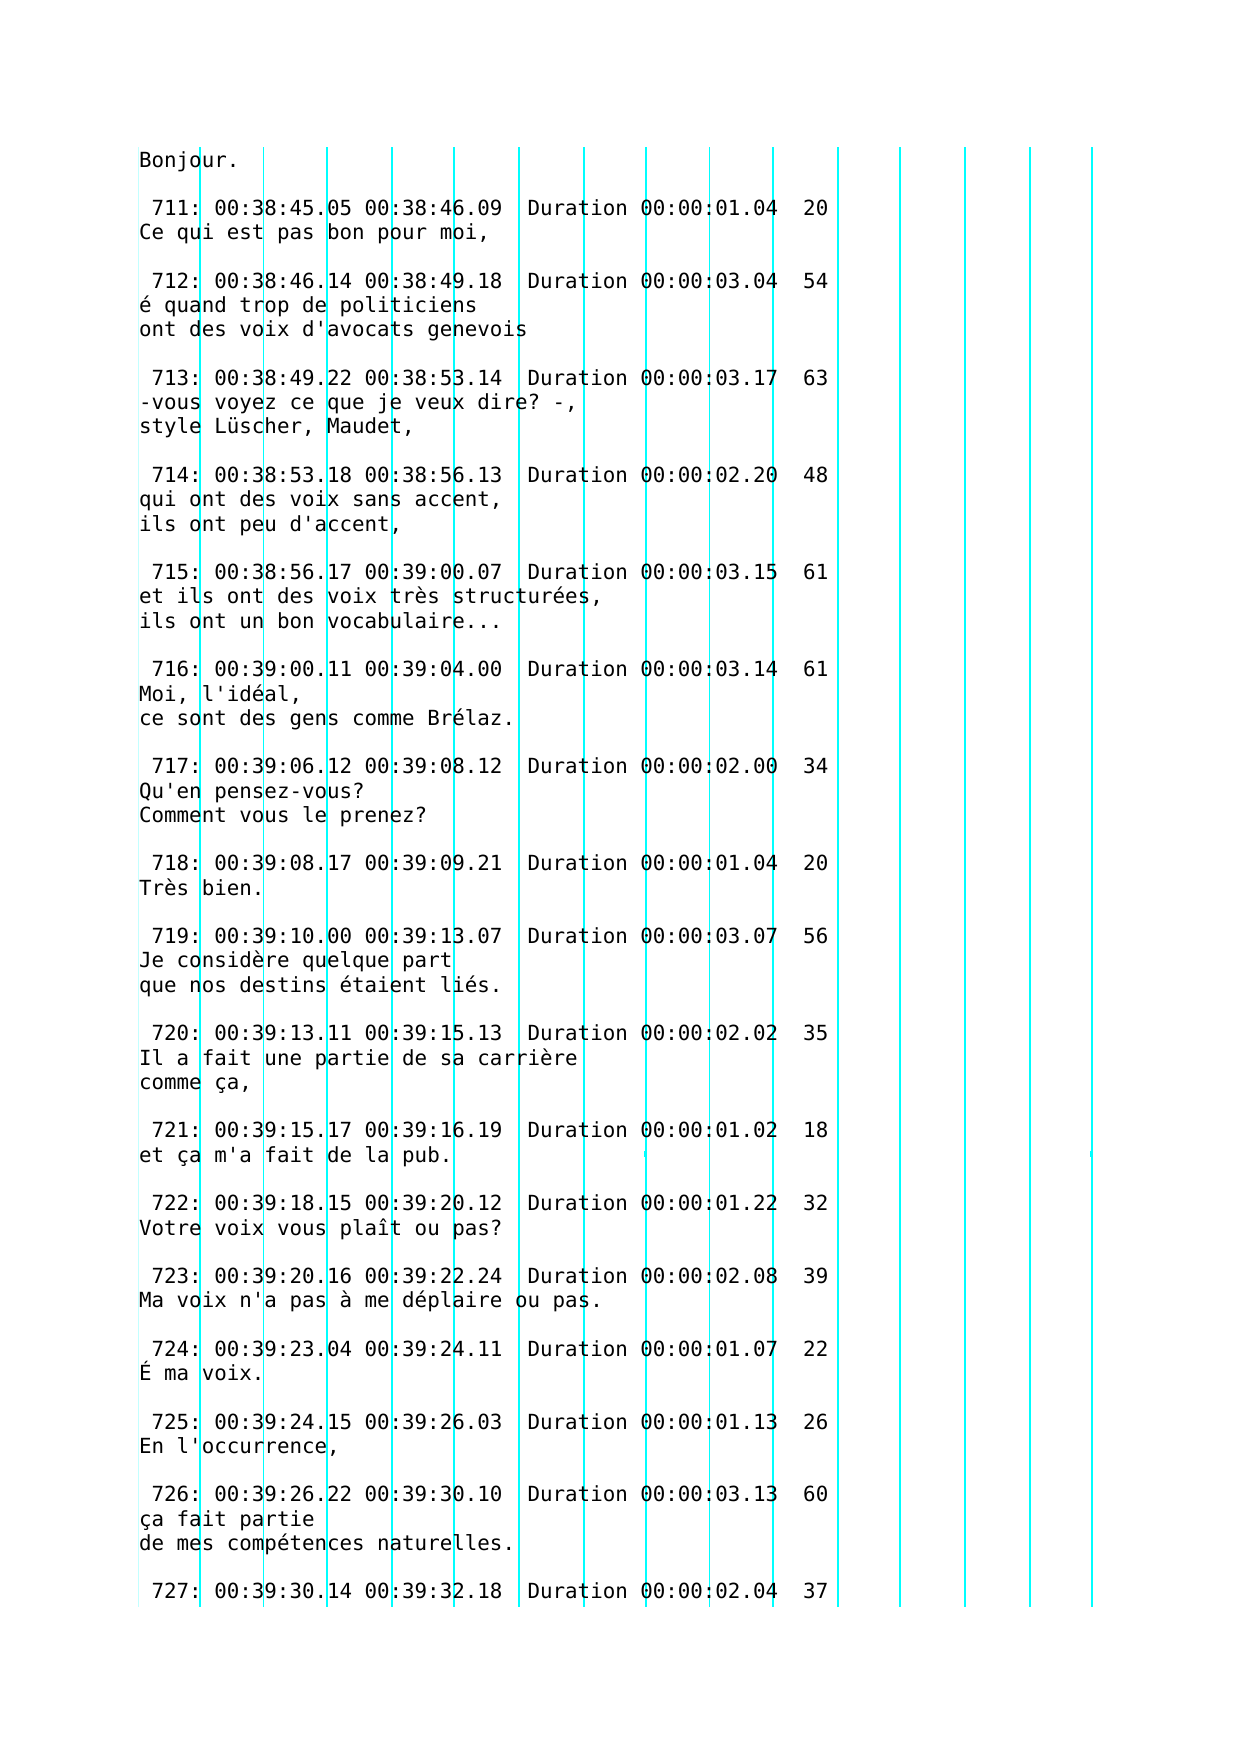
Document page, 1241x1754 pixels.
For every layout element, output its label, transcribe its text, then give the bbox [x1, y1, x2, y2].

text 711: 00:38:45.05 00:38:46.09 Duration 00:00:01.04 20 [139, 196, 1101, 220]
text 716: 00:39:00.11 00:39:04.00 Duration 00:00:03.14 61 [139, 657, 1101, 682]
text -vous voyez ce que je veux dire? -, [139, 390, 1101, 414]
text Très bien. [139, 876, 1101, 900]
text ils ont peu d'accent, [139, 512, 1101, 536]
text 717: 00:39:06.12 00:39:08.12 Duration 00:00:02.00 34 [139, 754, 1101, 779]
text Je considère quelque part [139, 948, 1101, 973]
text 720: 00:39:13.11 00:39:15.13 Duration 00:00:02.02 35 [139, 1021, 1101, 1046]
text comme ça, [139, 1070, 1101, 1094]
text ça fait partie [139, 1507, 1101, 1531]
text Moi, l'idéal, [139, 682, 1101, 706]
text 713: 00:38:49.22 00:38:53.14 Duration 00:00:03.17 63 [139, 366, 1101, 390]
text Qu'en pensez-vous? [139, 779, 1101, 803]
text et ça m'a fait de la pub. [139, 1143, 1101, 1167]
text 714: 00:38:53.18 00:38:56.13 Duration 00:00:02.20 48 [139, 463, 1101, 487]
text et ils ont des voix très structurées, [139, 584, 1101, 609]
text Ma voix n'a pas à me déplaire ou pas. [139, 1288, 1101, 1313]
text 721: 00:39:15.17 00:39:16.19 Duration 00:00:01.02 18 [139, 1118, 1101, 1143]
text 722: 00:39:18.15 00:39:20.12 Duration 00:00:01.22 32 [139, 1191, 1101, 1216]
text 726: 00:39:26.22 00:39:30.10 Duration 00:00:03.13 60 [139, 1482, 1101, 1507]
text ont des voix d'avocats genevois [139, 317, 1101, 342]
text é quand trop de politiciens [139, 293, 1101, 317]
picture [138, 147, 1102, 1607]
text 718: 00:39:08.17 00:39:09.21 Duration 00:00:01.04 20 [139, 851, 1101, 876]
text ce sont des gens comme Brélaz. [139, 706, 1101, 730]
text 712: 00:38:46.14 00:38:49.18 Duration 00:00:03.04 54 [139, 269, 1101, 293]
text que nos destins étaient liés. [139, 973, 1101, 997]
text de mes compétences naturelles. [139, 1531, 1101, 1555]
text Il a fait une partie de sa carrière [139, 1046, 1101, 1070]
text Votre voix vous plaît ou pas? [139, 1216, 1101, 1240]
text 724: 00:39:23.04 00:39:24.11 Duration 00:00:01.07 22 [139, 1337, 1101, 1361]
text qui ont des voix sans accent, [139, 487, 1101, 512]
text Bonjour. [139, 148, 1101, 172]
text style Lüscher, Maudet, [139, 414, 1101, 439]
text En l'occurrence, [139, 1434, 1101, 1458]
text 725: 00:39:24.15 00:39:26.03 Duration 00:00:01.13 26 [139, 1410, 1101, 1434]
text Comment vous le prenez? [139, 803, 1101, 827]
text 727: 00:39:30.14 00:39:32.18 Duration 00:00:02.04 37 [139, 1579, 1101, 1604]
text É ma voix. [139, 1361, 1101, 1385]
text 719: 00:39:10.00 00:39:13.07 Duration 00:00:03.07 56 [139, 924, 1101, 948]
text 723: 00:39:20.16 00:39:22.24 Duration 00:00:02.08 39 [139, 1264, 1101, 1288]
text 715: 00:38:56.17 00:39:00.07 Duration 00:00:03.15 61 [139, 560, 1101, 584]
text Ce qui est pas bon pour moi, [139, 220, 1101, 245]
text ils ont un bon vocabulaire... [139, 609, 1101, 633]
